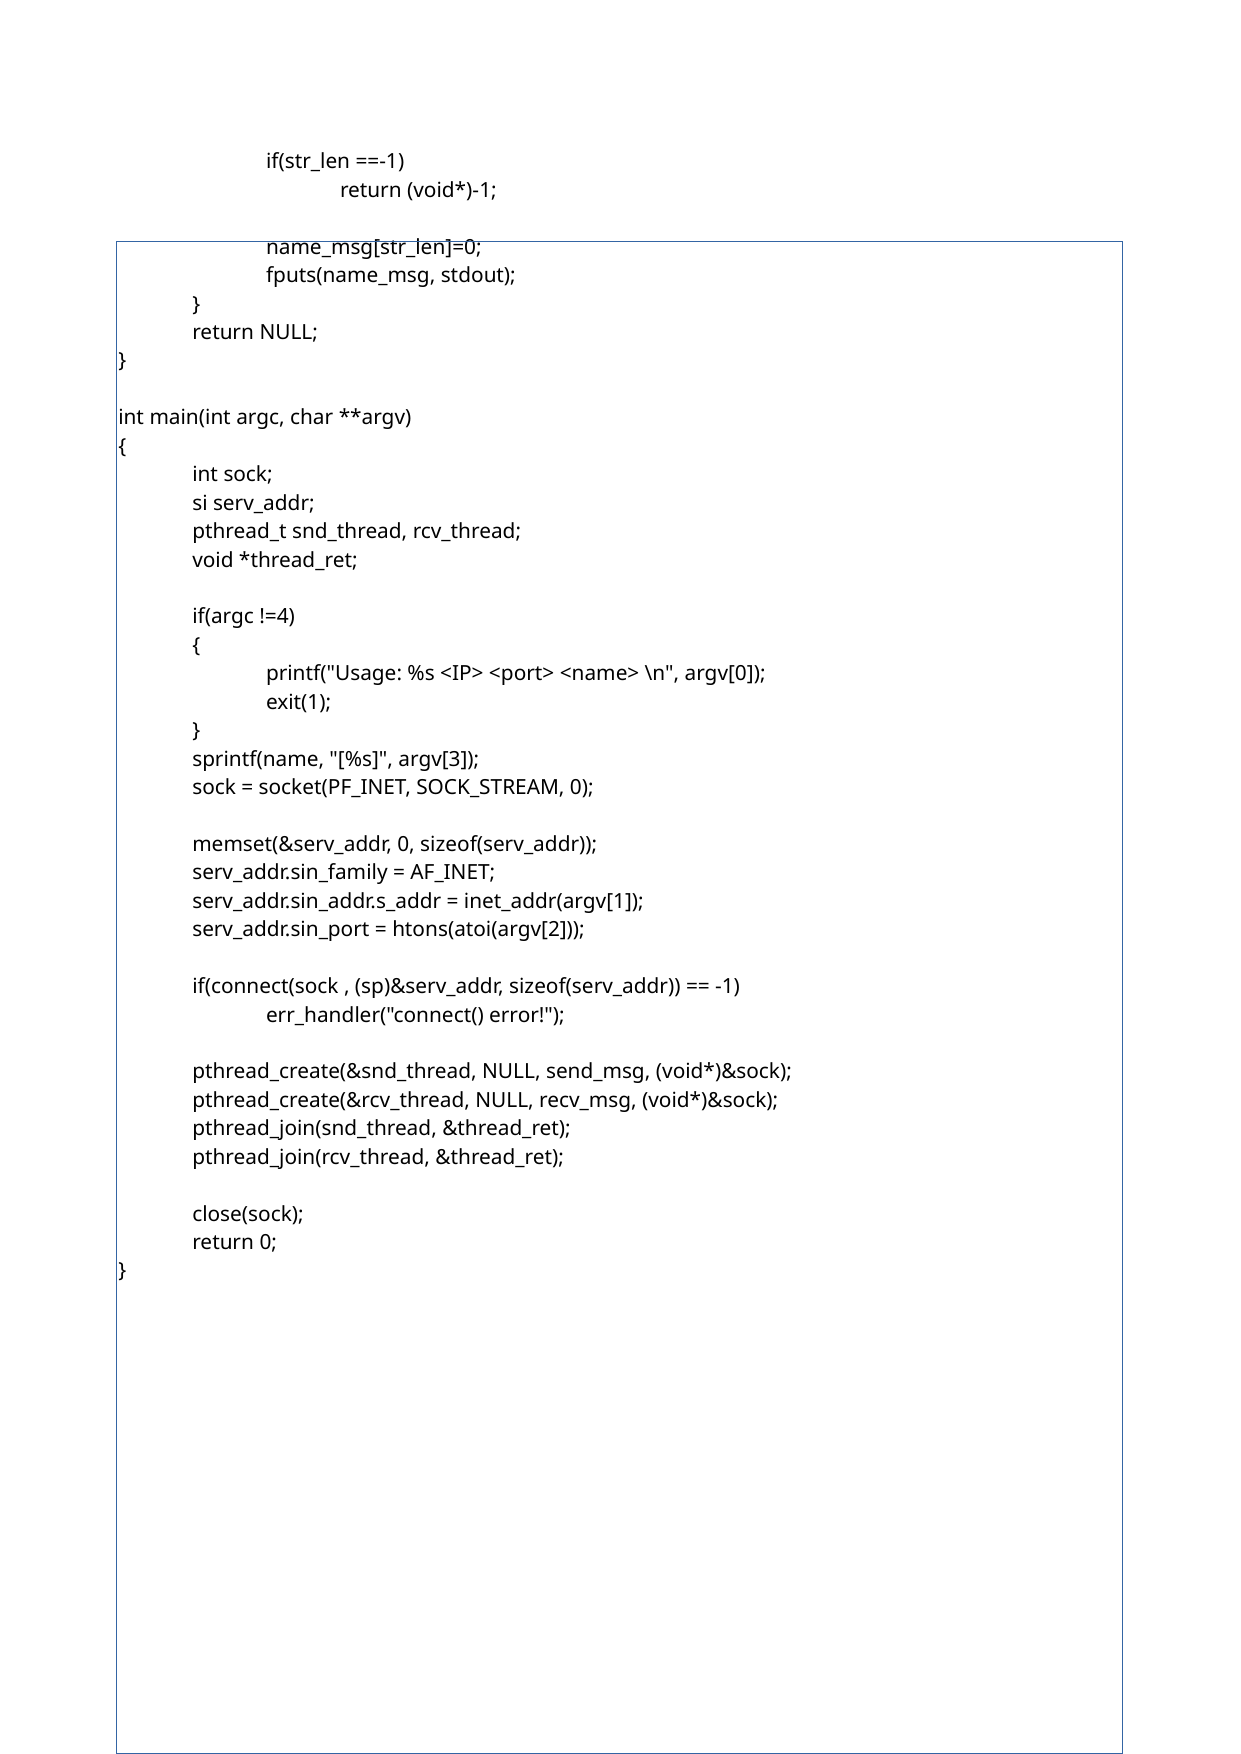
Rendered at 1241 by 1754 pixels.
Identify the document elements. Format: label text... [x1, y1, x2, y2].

text void *thread_ret; [118, 545, 1122, 573]
text } [118, 346, 1122, 374]
text serv_addr.sin_port = htons(atoi(argv[2])); [118, 914, 1122, 943]
text { [118, 431, 1122, 459]
text } [118, 1256, 1122, 1284]
text { [118, 630, 1122, 658]
text si serv_addr; [118, 488, 1122, 516]
text sock = socket(PF_INET, SOCK_STREAM, 0); [118, 772, 1122, 801]
text pthread_create(&snd_thread, NULL, send_msg, (void*)&sock); [118, 1057, 1122, 1085]
text close(sock); [118, 1199, 1122, 1227]
text pthread_join(snd_thread, &thread_ret); [118, 1113, 1122, 1142]
text serv_addr.sin_family = AF_INET; [118, 857, 1122, 886]
text name_msg[str_len]=0; [118, 242, 1122, 260]
text [118, 232, 1122, 241]
text return (void*)-1; [118, 175, 1122, 203]
text serv_addr.sin_addr.s_addr = inet_addr(argv[1]); [118, 886, 1122, 914]
text fputs(name_msg, stdout); [118, 260, 1122, 289]
text if(argc !=4) [118, 602, 1122, 630]
text int sock; [118, 459, 1122, 488]
text return 0; [118, 1227, 1122, 1256]
text memset(&serv_addr, 0, sizeof(serv_addr)); [118, 829, 1122, 857]
text sprintf(name, "[%s]", argv[3]); [118, 744, 1122, 772]
text return NULL; [118, 317, 1122, 346]
text pthread_join(rcv_thread, &thread_ret); [118, 1142, 1122, 1170]
text if(connect(sock , (sp)&serv_addr, sizeof(serv_addr)) == -1) [118, 971, 1122, 1000]
text } [118, 289, 1122, 317]
text err_handler("connect() error!"); [118, 1000, 1122, 1028]
text if(str_len ==-1) [118, 147, 1122, 175]
text } [118, 715, 1122, 744]
text pthread_create(&rcv_thread, NULL, recv_msg, (void*)&sock); [118, 1085, 1122, 1113]
text pthread_t snd_thread, rcv_thread; [118, 516, 1122, 545]
text printf("Usage: %s <IP> <port> <name> \n", argv[0]); [118, 658, 1122, 687]
text int main(int argc, char **argv) [118, 402, 1122, 431]
text exit(1); [118, 687, 1122, 715]
